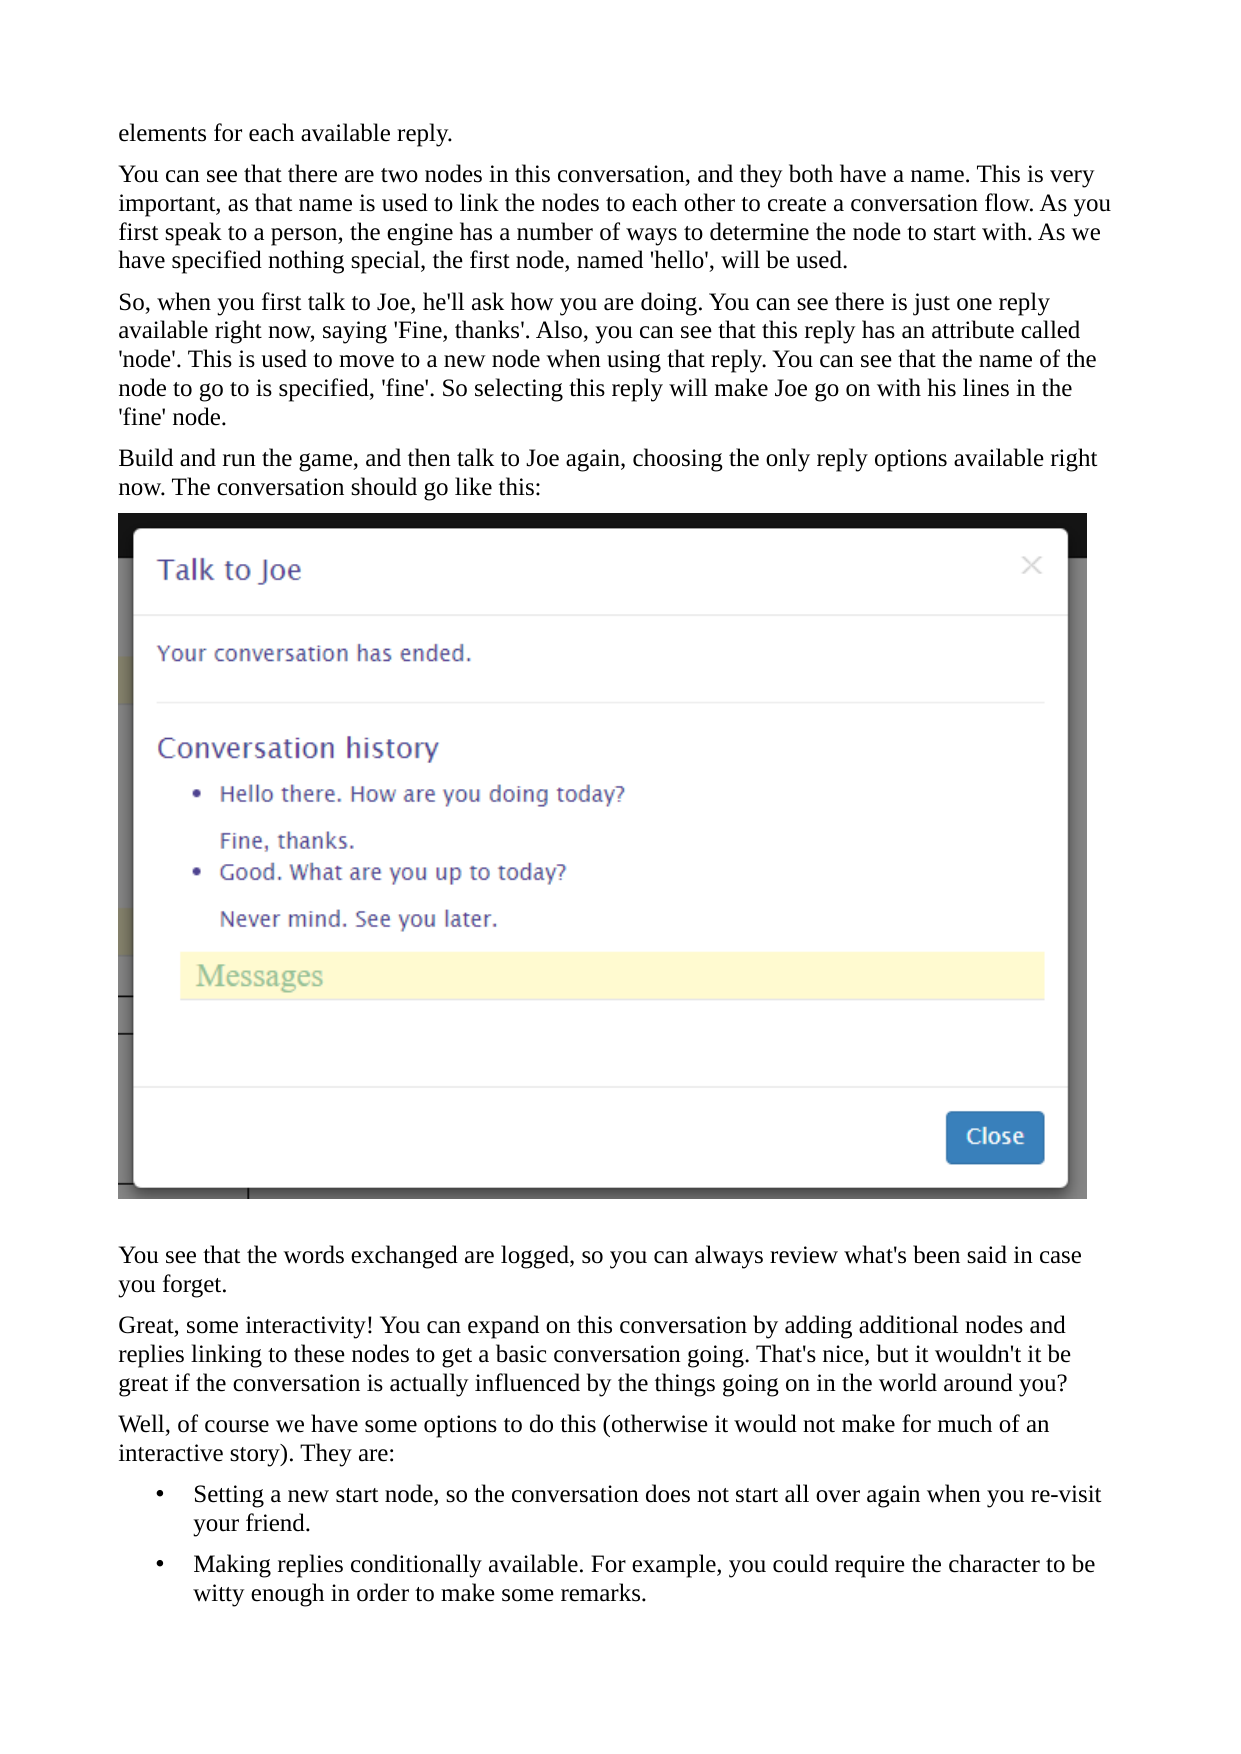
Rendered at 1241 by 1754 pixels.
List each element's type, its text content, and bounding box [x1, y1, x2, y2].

list Setting a new start node, so the conversation does not start all over again when you re-visit your friend. [156, 1479, 1122, 1537]
text Well, of course we have some options to do this (otherwise it would not make for much of an interactive story). They are: [118, 1409, 1122, 1467]
list Making replies conditionally available. For example, you could require the character to be witty enough in order to make some remarks. [156, 1549, 1122, 1607]
text You see that the words exchanged are logged, so you can always review what's been said in case you forget. [118, 1240, 1122, 1298]
picture [118, 513, 1087, 1199]
text So, when you first talk to Joe, he'll ask how you are doing. You can see there is just one reply available right now, saying 'Fine, thanks'. Also, you can see that this reply has an attribute called 'node'. This is used to move to a new node when using that reply. You can see that the name of the node to go to is specified, 'fine'. So selecting this reply will make Joe go on with his lines in the 'fine' node. [118, 287, 1122, 431]
text Great, some interactivity! You can expand on this conversation by adding additional nodes and replies linking to these nodes to get a basic conversation going. That's nice, but it wouldn't it be great if the conversation is actually influenced by the things going on in the world around you? [118, 1310, 1122, 1397]
text elements for each available reply. [118, 118, 1122, 147]
text You can see that there are two nodes in this conversation, and they both have a name. This is very important, as that name is used to link the nodes to each other to create a conversation flow. As you first speak to a person, the engine has a number of ways to determine the node to start with. As we have specified nothing special, the first node, named 'hello', will be used. [118, 159, 1122, 274]
text Build and run the game, and then talk to Joe again, choosing the only reply options available right now. The conversation should go like this: [118, 443, 1122, 501]
